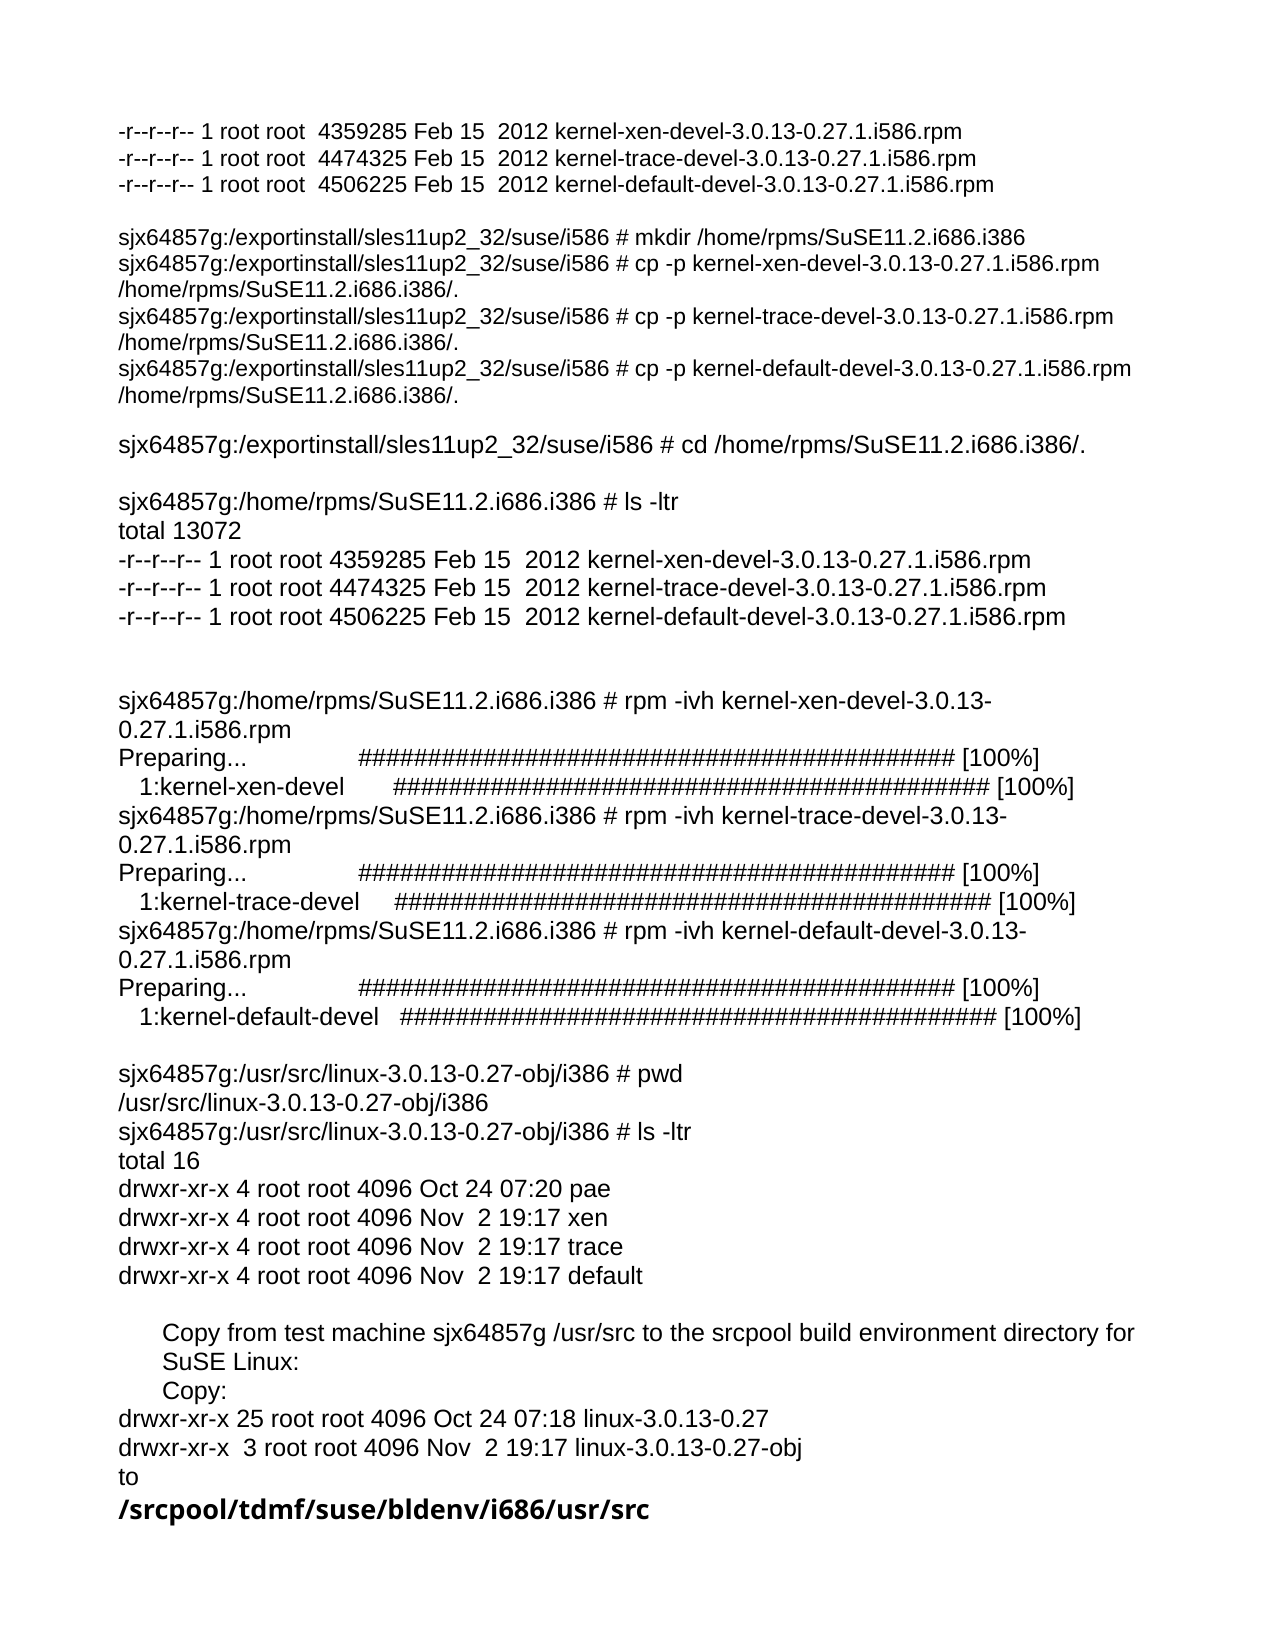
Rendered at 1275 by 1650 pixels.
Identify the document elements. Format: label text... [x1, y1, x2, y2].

text -r--r--r-- 1 root root 4474325 Feb 15 2012 kernel-trace-devel-3.0.13-0.27.1.i586.rpm [118, 144, 1157, 171]
text /usr/src/linux-3.0.13-0.27-obj/i386 [118, 1088, 1157, 1117]
list Copy: [118, 1376, 1157, 1404]
text Preparing... ########################################### [100%] [118, 858, 1157, 887]
text sjx64857g:/home/rpms/SuSE11.2.i686.i386 # rpm -ivh kernel-trace-devel-3.0.13-0.27.1.i586.rpm [118, 801, 1157, 858]
text sjx64857g:/home/rpms/SuSE11.2.i686.i386 # rpm -ivh kernel-default-devel-3.0.13-0.27.1.i586.rpm [118, 916, 1157, 973]
text -r--r--r-- 1 root root 4359285 Feb 15 2012 kernel-xen-devel-3.0.13-0.27.1.i586.rpm [118, 118, 1157, 144]
text -r--r--r-- 1 root root 4474325 Feb 15 2012 kernel-trace-devel-3.0.13-0.27.1.i586.rpm [118, 573, 1157, 602]
text sjx64857g:/exportinstall/sles11up2_32/suse/i586 # cd /home/rpms/SuSE11.2.i686.i386/. [118, 429, 1157, 458]
text sjx64857g:/exportinstall/sles11up2_32/suse/i586 # cp -p kernel-default-devel-3.0.13-0.27.1.i586.rpm /home/rpms/SuSE11.2.i686.i386/. [118, 355, 1157, 408]
text sjx64857g:/home/rpms/SuSE11.2.i686.i386 # rpm -ivh kernel-xen-devel-3.0.13-0.27.1.i586.rpm [118, 686, 1157, 743]
text drwxr-xr-x 3 root root 4096 Nov 2 19:17 linux-3.0.13-0.27-obj [118, 1433, 1157, 1462]
text 1:kernel-default-devel ########################################### [100%] [118, 1002, 1157, 1031]
text total 16 [118, 1146, 1157, 1174]
text drwxr-xr-x 25 root root 4096 Oct 24 07:18 linux-3.0.13-0.27 [118, 1404, 1157, 1433]
text -r--r--r-- 1 root root 4506225 Feb 15 2012 kernel-default-devel-3.0.13-0.27.1.i586.rpm [118, 171, 1157, 197]
text /srcpool/tdmf/suse/bldenv/i686/usr/src [118, 1491, 1157, 1527]
text sjx64857g:/exportinstall/sles11up2_32/suse/i586 # mkdir /home/rpms/SuSE11.2.i686.i386 [118, 223, 1157, 250]
text sjx64857g:/exportinstall/sles11up2_32/suse/i586 # cp -p kernel-trace-devel-3.0.13-0.27.1.i586.rpm /home/rpms/SuSE11.2.i686.i386/. [118, 303, 1157, 355]
text -r--r--r-- 1 root root 4506225 Feb 15 2012 kernel-default-devel-3.0.13-0.27.1.i586.rpm [118, 602, 1157, 631]
text drwxr-xr-x 4 root root 4096 Nov 2 19:17 default [118, 1261, 1157, 1289]
text Preparing... ########################################### [100%] [118, 743, 1157, 772]
text sjx64857g:/exportinstall/sles11up2_32/suse/i586 # cp -p kernel-xen-devel-3.0.13-0.27.1.i586.rpm /home/rpms/SuSE11.2.i686.i386/. [118, 250, 1157, 303]
text sjx64857g:/home/rpms/SuSE11.2.i686.i386 # ls -ltr [118, 487, 1157, 516]
text drwxr-xr-x 4 root root 4096 Nov 2 19:17 xen [118, 1203, 1157, 1232]
text sjx64857g:/usr/src/linux-3.0.13-0.27-obj/i386 # ls -ltr [118, 1117, 1157, 1146]
text drwxr-xr-x 4 root root 4096 Oct 24 07:20 pae [118, 1174, 1157, 1203]
text to [118, 1462, 1157, 1491]
text sjx64857g:/usr/src/linux-3.0.13-0.27-obj/i386 # pwd [118, 1059, 1157, 1088]
text -r--r--r-- 1 root root 4359285 Feb 15 2012 kernel-xen-devel-3.0.13-0.27.1.i586.rpm [118, 544, 1157, 573]
text total 13072 [118, 516, 1157, 544]
text Preparing... ########################################### [100%] [118, 973, 1157, 1002]
text drwxr-xr-x 4 root root 4096 Nov 2 19:17 trace [118, 1232, 1157, 1261]
text 1:kernel-trace-devel ########################################### [100%] [118, 887, 1157, 916]
list Copy from test machine sjx64857g /usr/src to the srcpool build environment directory for SuSE Linux: [118, 1318, 1157, 1376]
text 1:kernel-xen-devel ########################################### [100%] [118, 772, 1157, 801]
